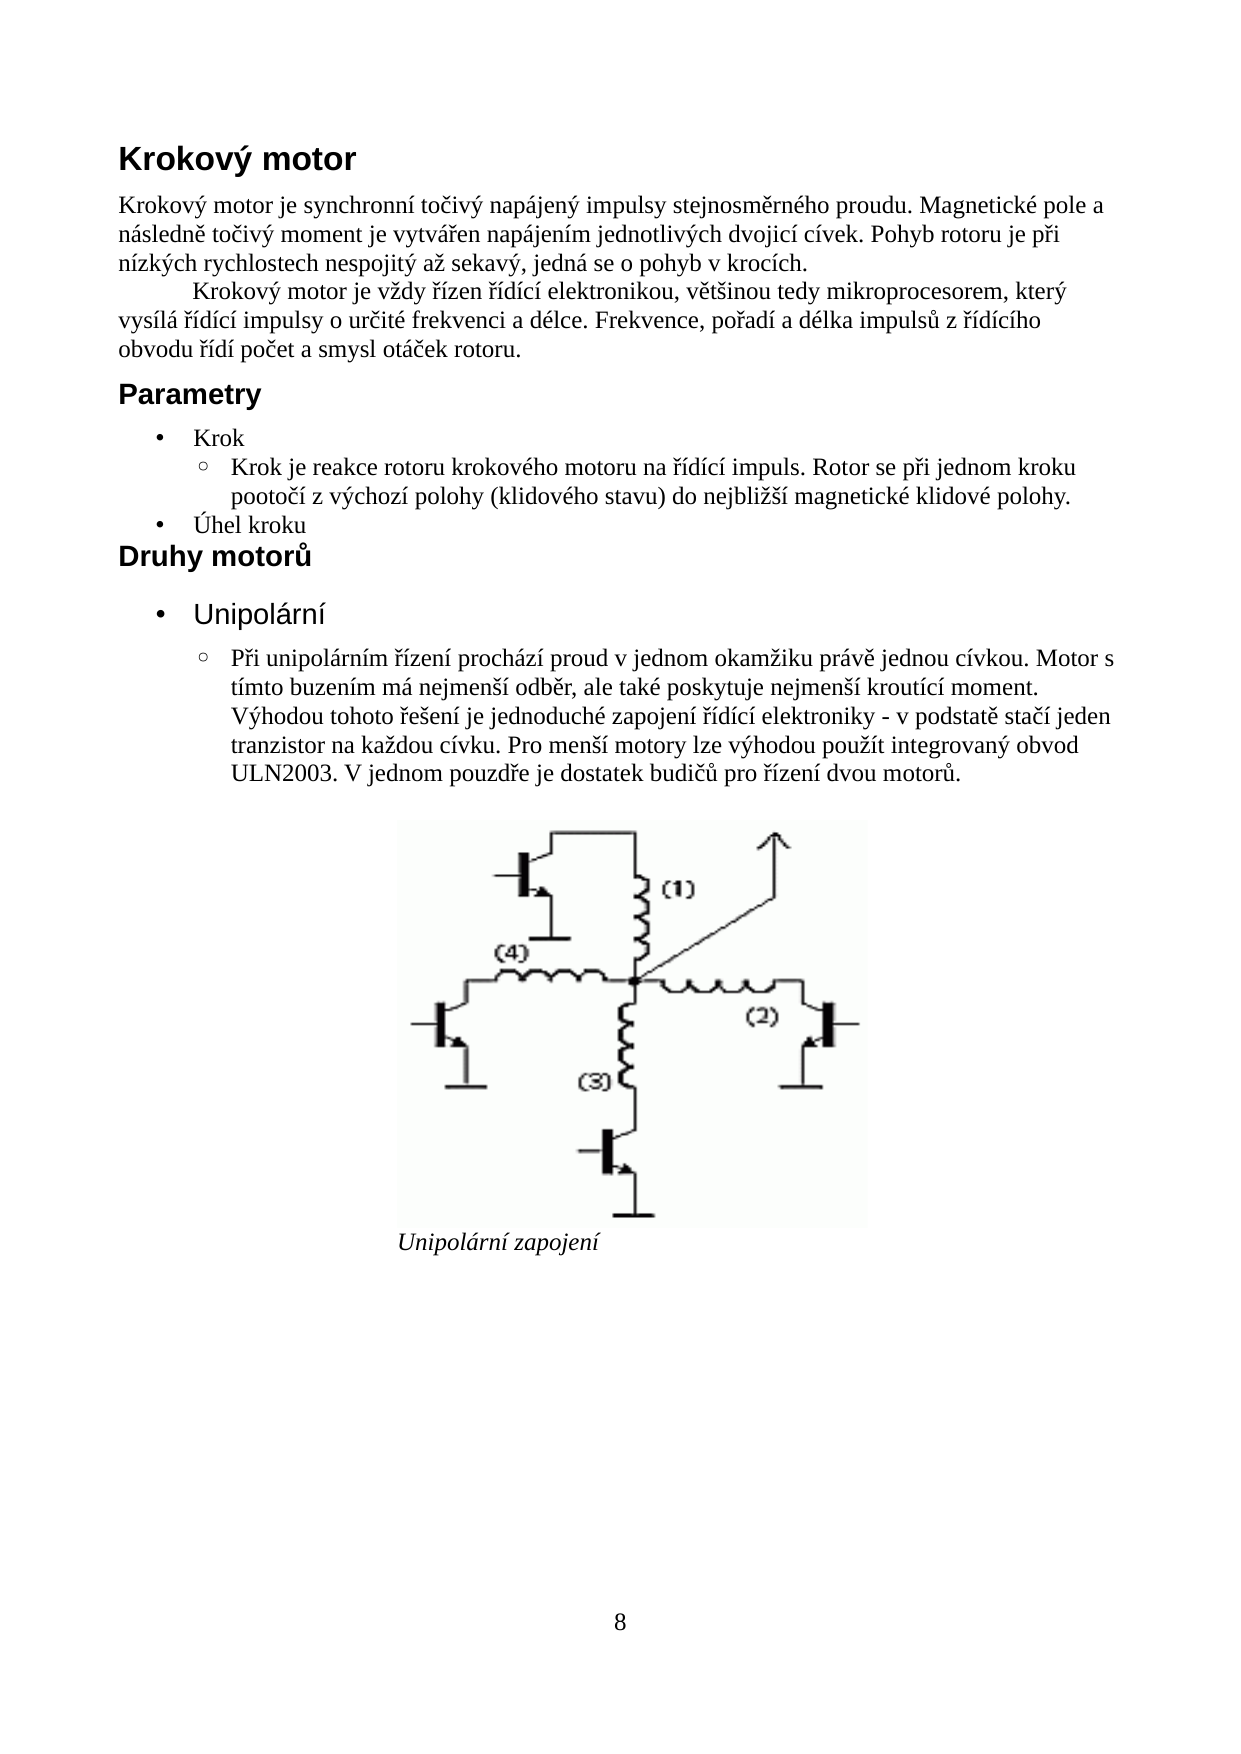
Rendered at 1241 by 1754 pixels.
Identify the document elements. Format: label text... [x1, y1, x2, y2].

list Při unipolárním řízení prochází proud v jednom okamžiku právě jednou cívkou. Motor s tímto buzením má nejmenší odběr, ale také poskytuje nejmenší kroutící moment. Výhodou tohoto řešení je jednoduché zapojení řídící elektroniky - v podstatě stačí jeden tranzistor na každou cívku. Pro menší motory lze výhodou použít integrovaný obvod ULN2003. V jednom pouzdře je dostatek budičů pro řízení dvou motorů. [193, 643, 1122, 787]
subtitle Druhy motorů [118, 538, 1122, 572]
text Krokový motor je vždy řízen řídící elektronikou, většinou tedy mikroprocesorem, který vysílá řídící impulsy o určité frekvenci a délce. Frekvence, pořadí a délka impulsů z řídícího obvodu řídí počet a smysl otáček rotoru. [118, 276, 1122, 363]
list Krok [156, 423, 1122, 452]
list Úhel kroku [156, 510, 1122, 538]
list Unipolární zapojení [397, 820, 887, 1256]
subtitle Unipolární [156, 597, 1122, 631]
text Krokový motor je synchronní točivý napájený impulsy stejnosměrného proudu. Magnetické pole a následně točivý moment je vytvářen napájením jednotlivých dvojicí cívek. Pohyb rotoru je při nízkých rychlostech nespojitý až sekavý, jedná se o pohyb v krocích. [118, 190, 1122, 276]
subtitle Parametry [118, 377, 1122, 411]
picture [396, 820, 868, 1228]
subtitle Krokový motor [118, 139, 1122, 178]
list Krok je reakce rotoru krokového motoru na řídící impuls. Rotor se při jednom kroku pootočí z výchozí polohy (klidového stavu) do nejbližší magnetické klidové polohy. [193, 452, 1122, 510]
